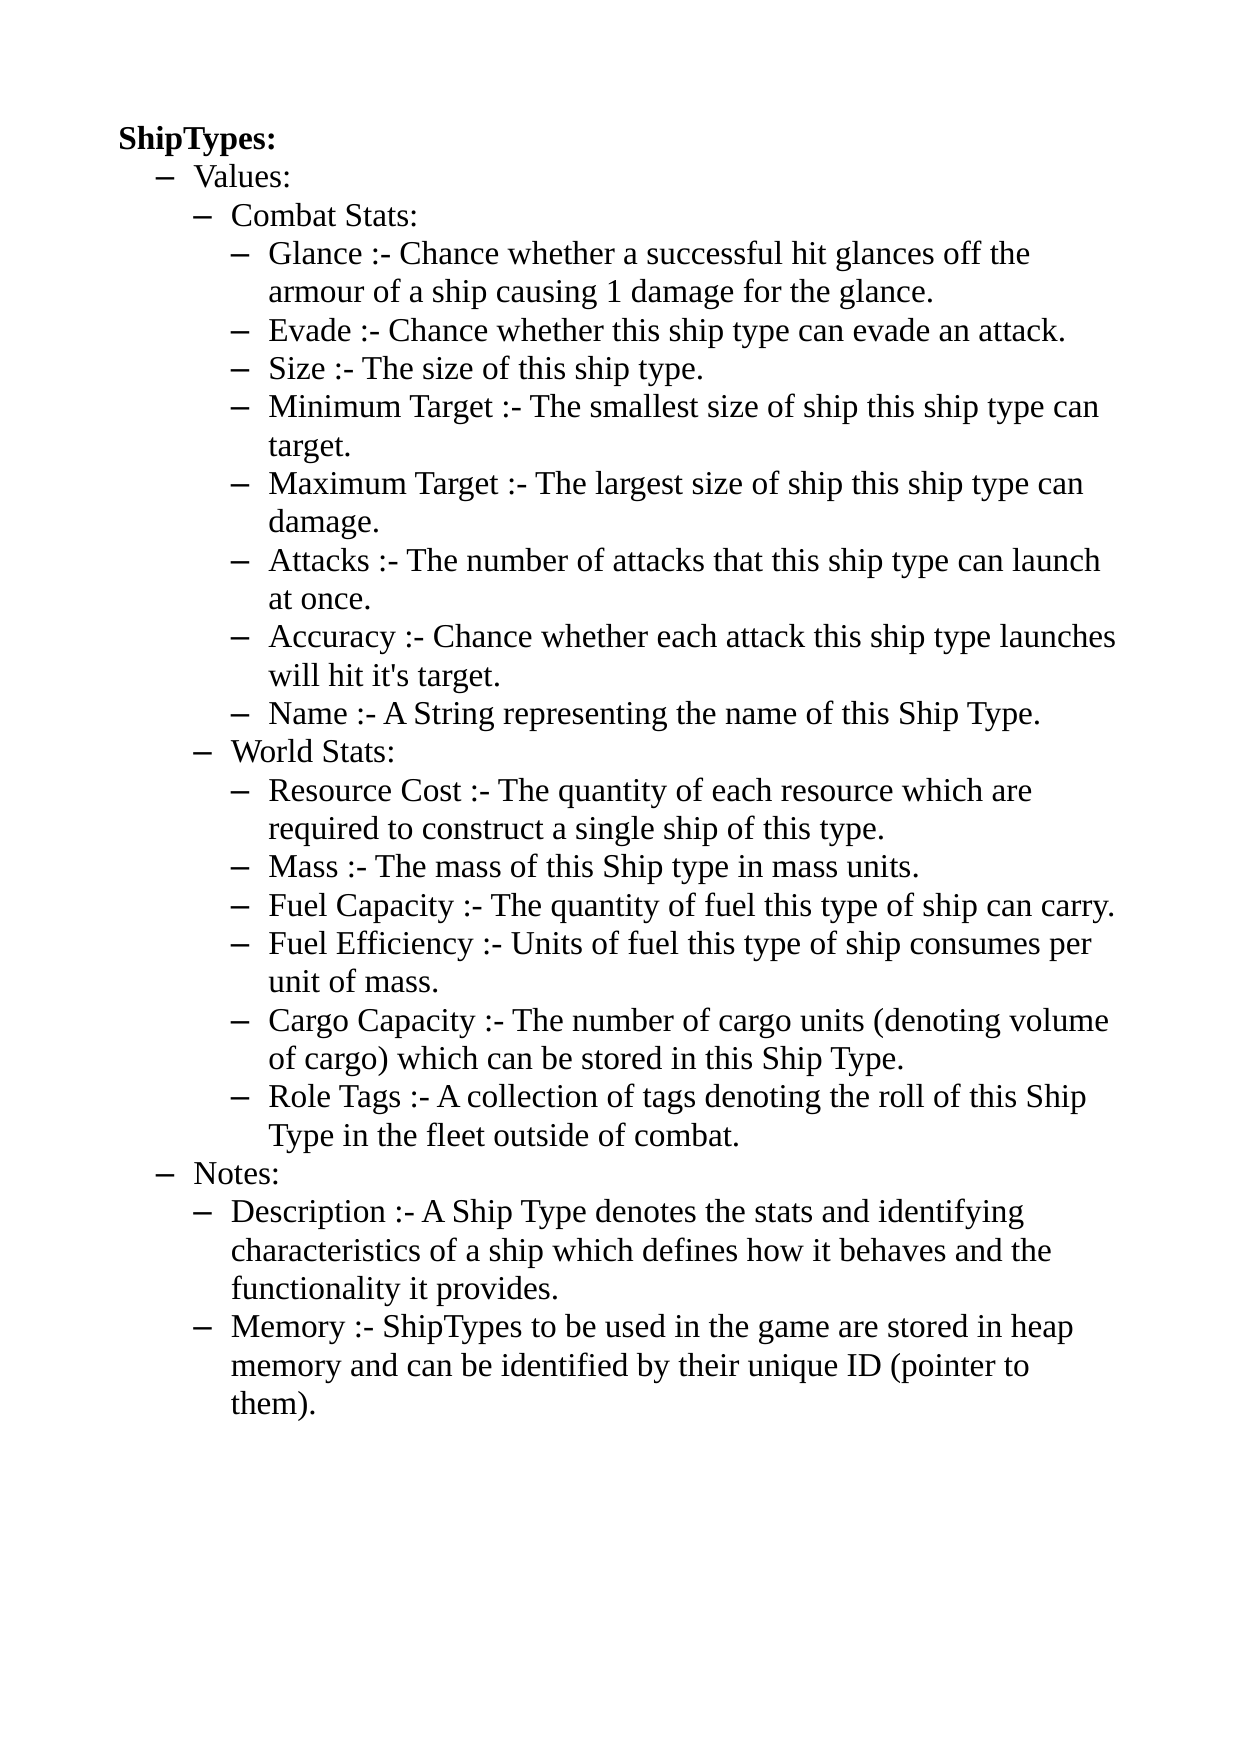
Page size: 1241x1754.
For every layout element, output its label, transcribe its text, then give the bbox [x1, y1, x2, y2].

list Fuel Capacity :- The quantity of fuel this type of ship can carry. [231, 885, 1122, 923]
list Maximum Target :- The largest size of ship this ship type can damage. [231, 463, 1122, 540]
list Attacks :- The number of attacks that this ship type can launch at once. [231, 540, 1122, 616]
text ShipTypes: [118, 118, 1122, 156]
list Combat Stats: [193, 195, 1122, 233]
list Fuel Efficiency :- Units of fuel this type of ship consumes per unit of mass. [231, 923, 1122, 1000]
list Size :- The size of this ship type. [231, 348, 1122, 386]
list Resource Cost :- The quantity of each resource which are required to construct a single ship of this type. [231, 770, 1122, 846]
list Name :- A String representing the name of this Ship Type. [231, 693, 1122, 731]
list Glance :- Chance whether a successful hit glances off the armour of a ship causing 1 damage for the glance. [231, 233, 1122, 310]
list World Stats: [193, 731, 1122, 770]
list Accuracy :- Chance whether each attack this ship type launches will hit it's target. [231, 616, 1122, 693]
list Values: [156, 156, 1122, 195]
list Notes: [156, 1153, 1122, 1191]
list Memory :- ShipTypes to be used in the game are stored in heap memory and can be identified by their unique ID (pointer to them). [193, 1306, 1122, 1421]
list Description :- A Ship Type denotes the stats and identifying characteristics of a ship which defines how it behaves and the functionality it provides. [193, 1191, 1122, 1306]
list Evade :- Chance whether this ship type can evade an attack. [231, 310, 1122, 348]
list Mass :- The mass of this Ship type in mass units. [231, 846, 1122, 885]
list Role Tags :- A collection of tags denoting the roll of this Ship Type in the fleet outside of combat. [231, 1076, 1122, 1153]
list Minimum Target :- The smallest size of ship this ship type can target. [231, 386, 1122, 463]
list Cargo Capacity :- The number of cargo units (denoting volume of cargo) which can be stored in this Ship Type. [231, 1000, 1122, 1076]
